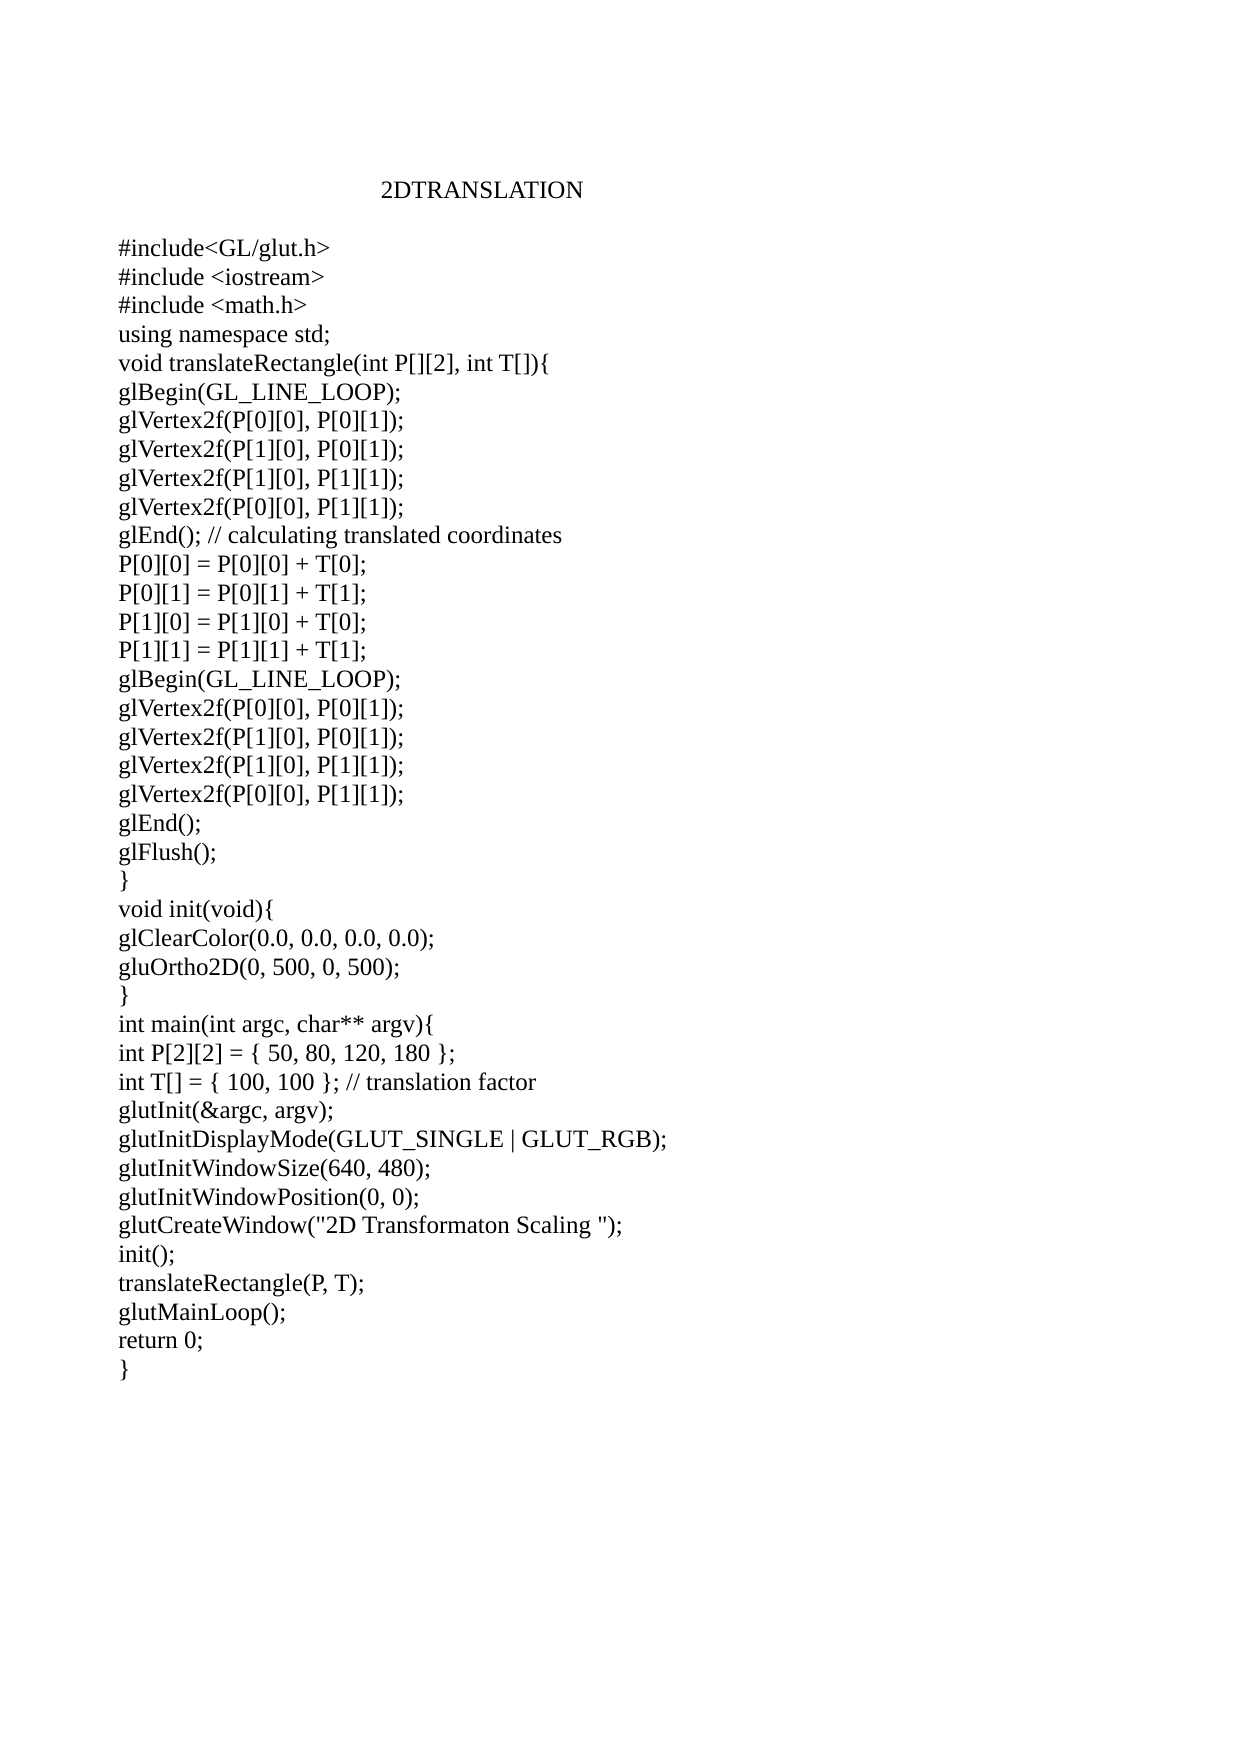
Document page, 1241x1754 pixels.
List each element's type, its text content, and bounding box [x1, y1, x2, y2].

text void translateRectangle(int P[][2], int T[]){ [118, 348, 1122, 377]
text P[1][1] = P[1][1] + T[1]; [118, 636, 1122, 664]
text void init(void){ [118, 894, 1122, 923]
text int T[] = { 100, 100 }; // translation factor [118, 1067, 1122, 1096]
text int P[2][2] = { 50, 80, 120, 180 }; [118, 1038, 1122, 1067]
text P[1][0] = P[1][0] + T[0]; [118, 607, 1122, 636]
text glutInitWindowPosition(0, 0); [118, 1182, 1122, 1211]
text glVertex2f(P[1][0], P[0][1]); [118, 434, 1122, 463]
text glClearColor(0.0, 0.0, 0.0, 0.0); [118, 923, 1122, 952]
text #include <iostream> [118, 262, 1122, 291]
text return 0; [118, 1326, 1122, 1354]
text glVertex2f(P[0][0], P[1][1]); [118, 492, 1122, 521]
text glutInitDisplayMode(GLUT_SINGLE | GLUT_RGB); [118, 1124, 1122, 1153]
text glutInitWindowSize(640, 480); [118, 1153, 1122, 1182]
text } [118, 866, 1122, 894]
text init(); [118, 1239, 1122, 1268]
text glutCreateWindow("2D Transformaton Scaling "); [118, 1211, 1122, 1239]
text glEnd(); // calculating translated coordinates [118, 521, 1122, 549]
text int main(int argc, char** argv){ [118, 1009, 1122, 1038]
text gluOrtho2D(0, 500, 0, 500); [118, 952, 1122, 981]
text glBegin(GL_LINE_LOOP); [118, 664, 1122, 693]
text translateRectangle(P, T); [118, 1268, 1122, 1297]
text glVertex2f(P[1][0], P[1][1]); [118, 463, 1122, 492]
text glFlush(); [118, 837, 1122, 866]
text #include <math.h> [118, 291, 1122, 319]
text P[0][1] = P[0][1] + T[1]; [118, 578, 1122, 607]
text using namespace std; [118, 319, 1122, 348]
text } [118, 1354, 1122, 1383]
text glutMainLoop(); [118, 1297, 1122, 1326]
text glVertex2f(P[1][0], P[1][1]); [118, 751, 1122, 779]
text glVertex2f(P[1][0], P[0][1]); [118, 722, 1122, 751]
text glBegin(GL_LINE_LOOP); [118, 377, 1122, 406]
text glEnd(); [118, 808, 1122, 837]
text glVertex2f(P[0][0], P[1][1]); [118, 779, 1122, 808]
text glVertex2f(P[0][0], P[0][1]); [118, 693, 1122, 722]
text P[0][0] = P[0][0] + T[0]; [118, 549, 1122, 578]
text #include<GL/glut.h> [118, 233, 1122, 262]
text glutInit(&argc, argv); [118, 1096, 1122, 1124]
text } [118, 981, 1122, 1009]
text 2DTRANSLATION [118, 176, 1122, 204]
text glVertex2f(P[0][0], P[0][1]); [118, 406, 1122, 434]
